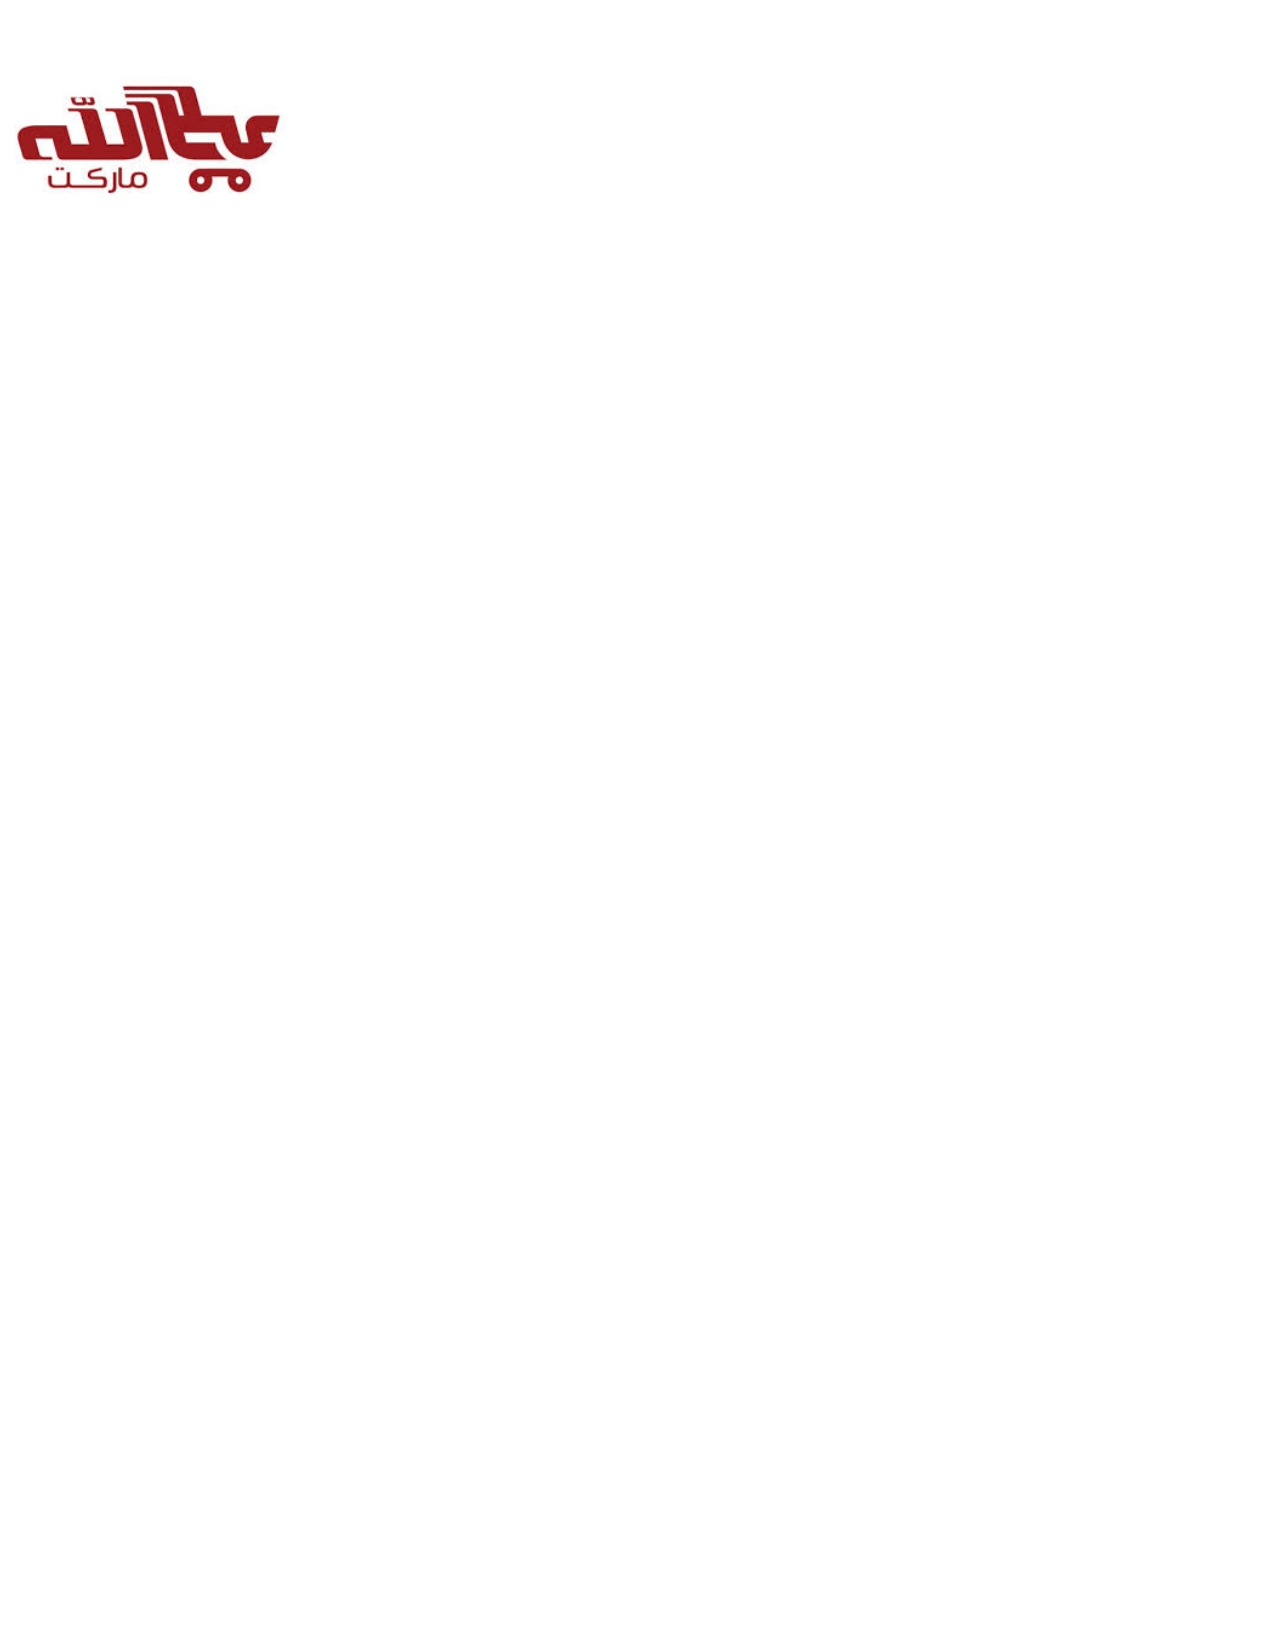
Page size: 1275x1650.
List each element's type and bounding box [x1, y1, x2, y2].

picture [15, 19, 287, 291]
